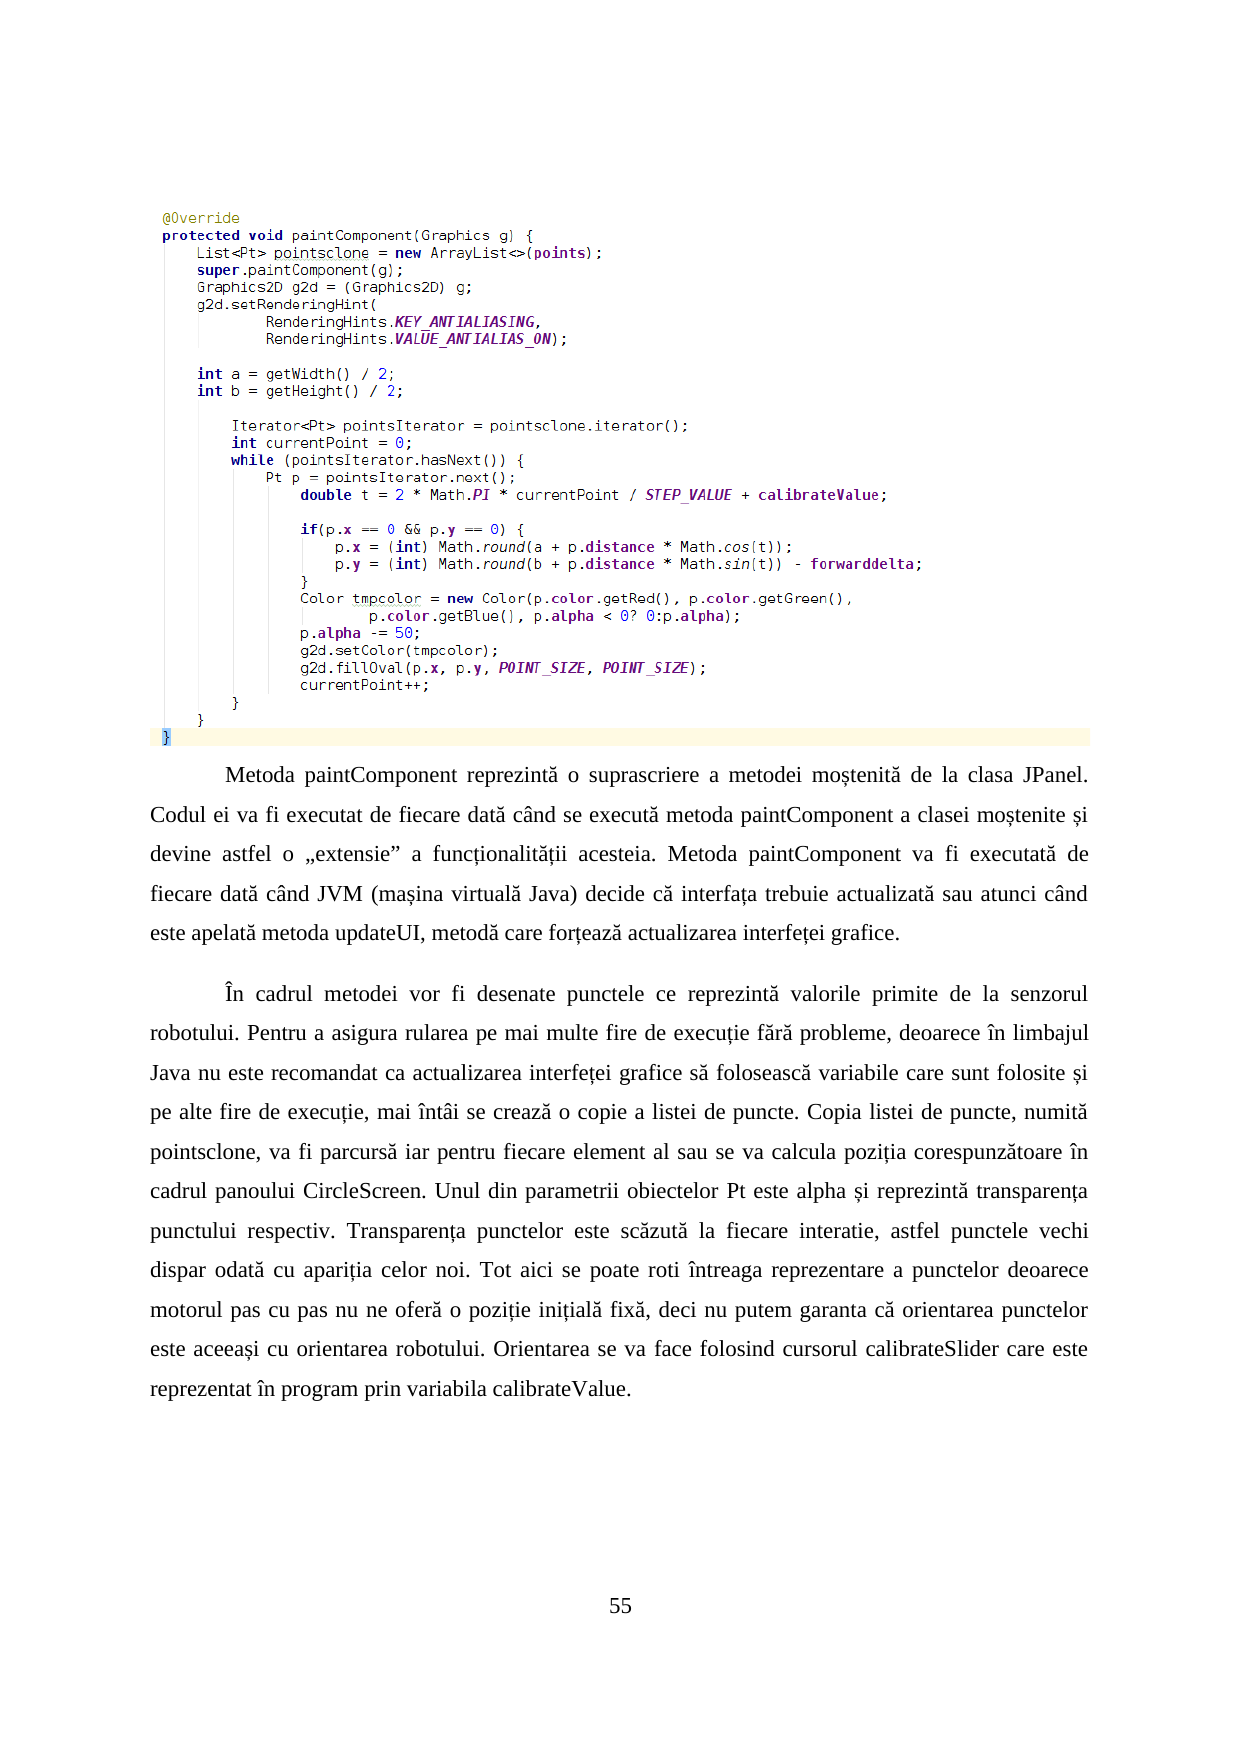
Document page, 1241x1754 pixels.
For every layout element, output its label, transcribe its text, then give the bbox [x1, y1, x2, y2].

picture [150, 210, 1091, 749]
text În cadrul metodei vor fi desenate punctele ce reprezintă valorile primite de la senzorul robotului. Pentru a asigura rularea pe mai multe fire de execuție fără probleme, deoarece în limbajul Java nu este recomandat ca actualizarea interfeței grafice să folosească variabile care sunt folosite și pe alte fire de execuție, mai întâi se crează o copie a listei de puncte. Copia listei de puncte, numită pointsclone, va fi parcursă iar pentru fiecare element al sau se va calcula poziția corespunzătoare în cadrul panoului CircleScreen. Unul din parametrii obiectelor Pt este alpha și reprezintă transparența punctului respectiv. Transparența punctelor este scăzută la fiecare interatie, astfel punctele vechi dispar odată cu apariția celor noi. Tot aici se poate roti întreaga reprezentare a punctelor deoarece motorul pas cu pas nu ne oferă o poziție inițială fixă, deci nu putem garanta că orientarea punctelor este aceeași cu orientarea robotului. Orientarea se va face folosind cursorul calibrateSlider care este reprezentat în program prin variabila calibrateValue. [150, 980, 1091, 1401]
text Metoda paintComponent reprezintă o suprascriere a metodei moștenită de la clasa JPanel. Codul ei va fi executat de fiecare dată când se execută metoda paintComponent a clasei moștenite și devine astfel o „extensie” a funcționalității acesteia. Metoda paintComponent va fi executată de fiecare dată când JVM (mașina virtuală Java) decide că interfața trebuie actualizată sau atunci când este apelată metoda updateUI, metodă care forțează actualizarea interfeței grafice. [150, 749, 1091, 946]
